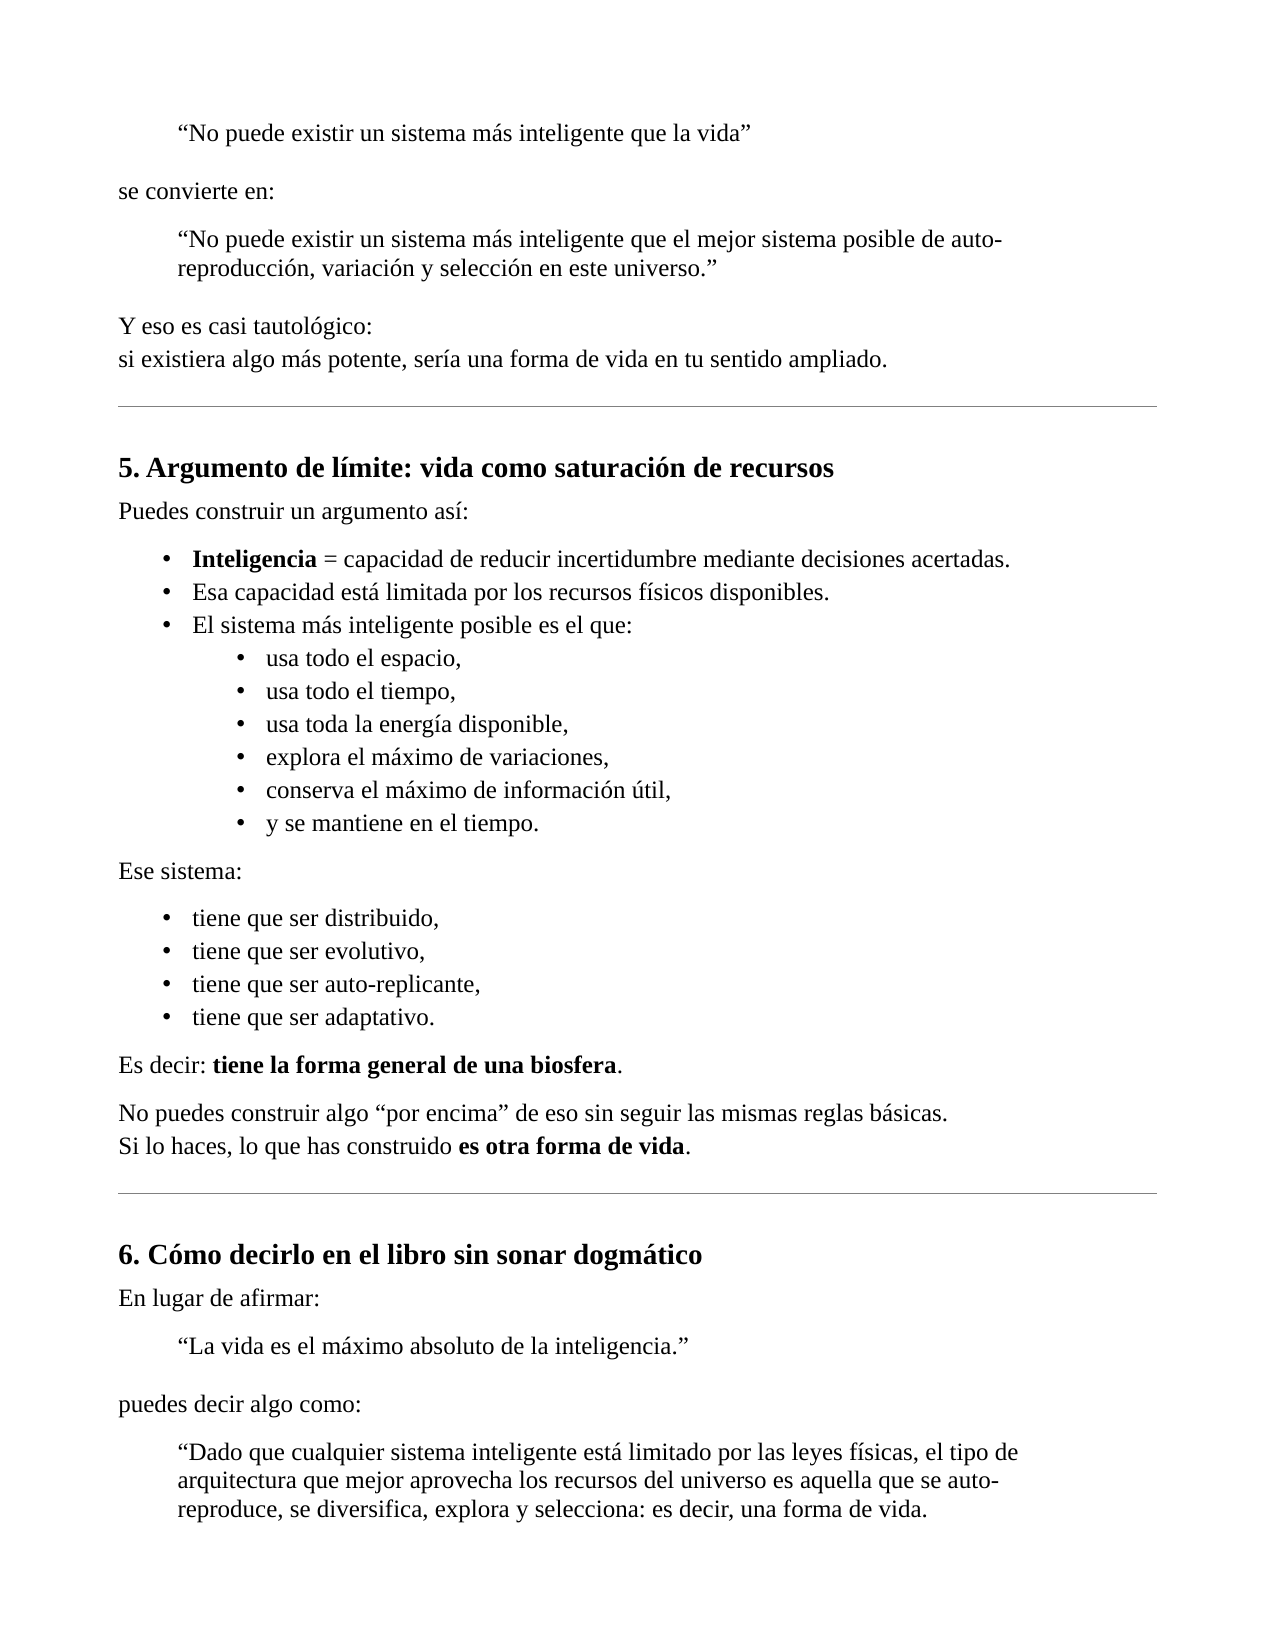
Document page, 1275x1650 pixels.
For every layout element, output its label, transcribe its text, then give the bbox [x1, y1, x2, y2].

subtitle 5. Argumento de límite: vida como saturación de recursos [118, 450, 1157, 484]
list usa todo el tiempo, [236, 676, 1157, 705]
text Puedes construir un argumento así: [118, 496, 1157, 525]
list explora el máximo de variaciones, [236, 742, 1157, 771]
text “Dado que cualquier sistema inteligente está limitado por las leyes físicas, el tipo de arquitectura que mejor aprovecha los recursos del universo es aquella que se auto-reproduce, se diversifica, explora y selecciona: es decir, una forma de vida. [177, 1437, 1098, 1523]
text No puedes construir algo “por encima” de eso sin seguir las mismas reglas básicas. Si lo haces, lo que has construido es otra forma de vida. [118, 1098, 1157, 1159]
list El sistema más inteligente posible es el que: [162, 610, 1157, 639]
text En lugar de afirmar: [118, 1283, 1157, 1312]
list usa todo el espacio, [236, 643, 1157, 672]
text “No puede existir un sistema más inteligente que el mejor sistema posible de auto-reproducción, variación y selección en este universo.” [177, 224, 1098, 281]
text puedes decir algo como: [118, 1389, 1157, 1418]
text “La vida es el máximo absoluto de la inteligencia.” [177, 1331, 1098, 1359]
list Inteligencia = capacidad de reducir incertidumbre mediante decisiones acertadas. [162, 544, 1157, 573]
subtitle 6. Cómo decirlo en el libro sin sonar dogmático [118, 1237, 1157, 1271]
text Es decir: tiene la forma general de una biosfera. [118, 1050, 1157, 1079]
list Esa capacidad está limitada por los recursos físicos disponibles. [162, 577, 1157, 606]
list conserva el máximo de información útil, [236, 775, 1157, 804]
text Ese sistema: [118, 856, 1157, 884]
list tiene que ser evolutivo, [162, 936, 1157, 965]
list usa toda la energía disponible, [236, 709, 1157, 738]
list y se mantiene en el tiempo. [236, 808, 1157, 837]
text se convierte en: [118, 176, 1157, 205]
text “No puede existir un sistema más inteligente que la vida” [177, 118, 1098, 147]
list tiene que ser adaptativo. [162, 1002, 1157, 1031]
list tiene que ser distribuido, [162, 903, 1157, 932]
list tiene que ser auto-replicante, [162, 969, 1157, 998]
text Y eso es casi tautológico: si existiera algo más potente, sería una forma de vida en tu sentido ampliado. [118, 311, 1157, 373]
